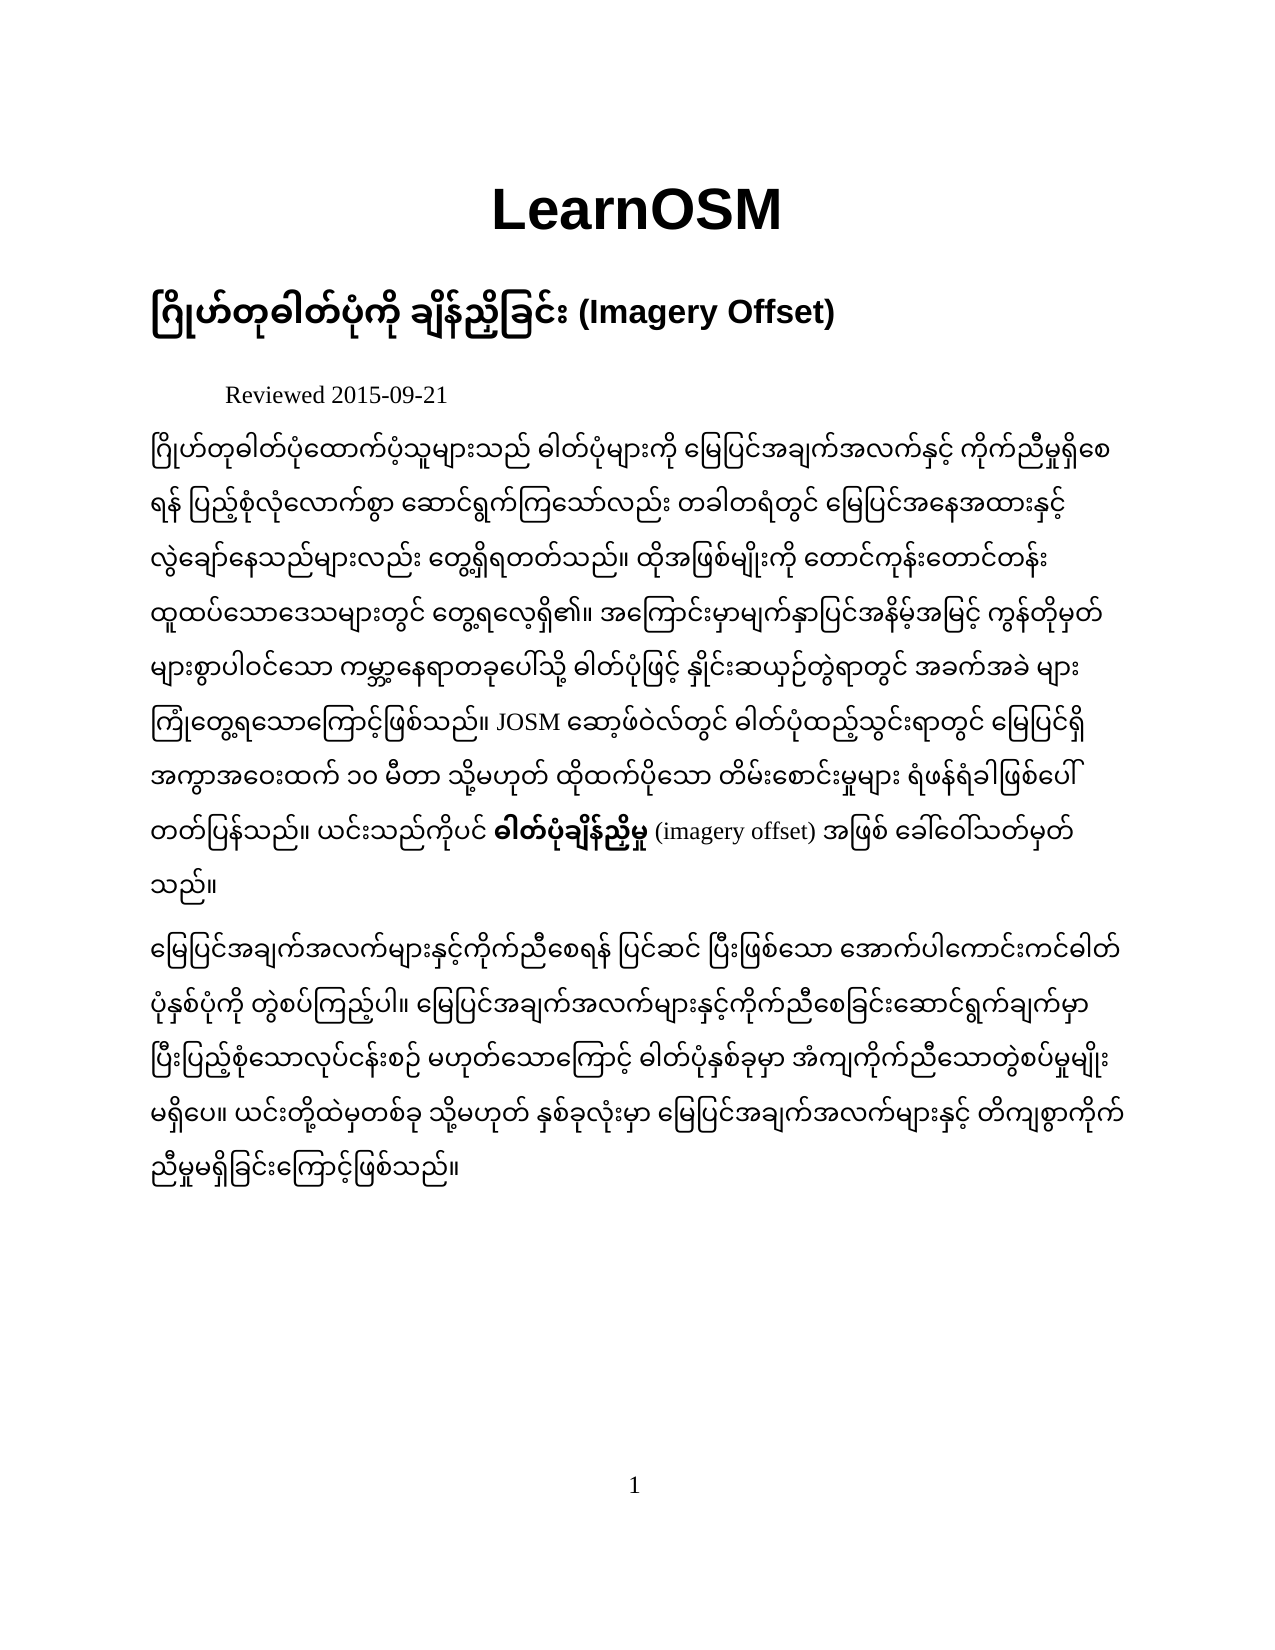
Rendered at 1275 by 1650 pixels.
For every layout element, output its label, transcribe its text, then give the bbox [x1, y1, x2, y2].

text Reviewed 2015-09-21 [225, 380, 1125, 409]
title LearnOSM [150, 175, 1125, 242]
subtitle ဂြိုဟ်တုဓါတ်ပုံကို ချိန်ညှိခြင်း (Imagery Offset) [150, 279, 1125, 353]
text ဂြိုဟ်တုဓါတ်ပုံထောက်ပံ့သူများသည် ဓါတ်ပုံများကို မြေပြင်အချက်အလက်နှင့် ကိုက်ညီမှုရှိစေရန် ပြည့်စုံလုံလောက်စွာ ဆောင်ရွက်ကြသော်လည်း တခါတရံတွင် မြေပြင်အနေအထားနှင့် လွဲချော်နေသည်များလည်း တွေ့ရှိရတတ်သည်။ ထိုအဖြစ်မျိုးကို တောင်ကုန်းတောင်တန်း ထူထပ်သောဒေသများတွင် တွေ့ရလေ့ရှိ၏။ အကြောင်းမှာမျက်နှာပြင်အနိမ့်အမြင့် ကွန်တိုမှတ်များစွာပါဝင်သော ကမ္ဘာ့နေရာတခုပေါ်သို့ ဓါတ်ပုံဖြင့် နှိုင်းဆယှဉ်တွဲရာတွင် အခက်အခဲ များကြုံတွေ့ရသောကြောင့်ဖြစ်သည်။ JOSM ဆော့ဖ်ဝဲလ်တွင် ဓါတ်ပုံထည့်သွင်းရာတွင် မြေပြင်ရှိအကွာအဝေးထက် ၁၀ မီတာ သို့မဟုတ် ထိုထက်ပိုသော တိမ်းစောင်းမှုများ ရံဖန်ရံခါဖြစ်ပေါ်တတ်ပြန်သည်။ ယင်းသည်ကိုပင် ဓါတ်ပုံချိန်ညှိမှု (imagery offset) အဖြစ် ခေါ်ဝေါ်သတ်မှတ်သည်။ [150, 424, 1125, 915]
text မြေပြင်အချက်အလက်များနှင့်ကိုက်ညီစေရန် ပြင်ဆင် ပြီးဖြစ်သော အောက်ပါကောင်းကင်ဓါတ်ပုံနှစ်ပုံကို တွဲစပ်ကြည့်ပါ။ မြေပြင်အချက်အလက်များနှင့်ကိုက်ညီစေခြင်းဆောင်ရွက်ချက်မှာ ပြီးပြည့်စုံသောလုပ်ငန်းစဉ် မဟုတ်သောကြောင့် ဓါတ်ပုံနှစ်ခုမှာ အံကျကိုက်ညီသောတွဲစပ်မှုမျိုးမရှိပေ။ ယင်းတို့ထဲမှတစ်ခု သို့မဟုတ် နှစ်ခုလုံးမှာ မြေပြင်အချက်အလက်များနှင့် တိကျစွာကိုက်ညီမှုမရှိခြင်းကြောင့်ဖြစ်သည်။ [150, 924, 1125, 1197]
